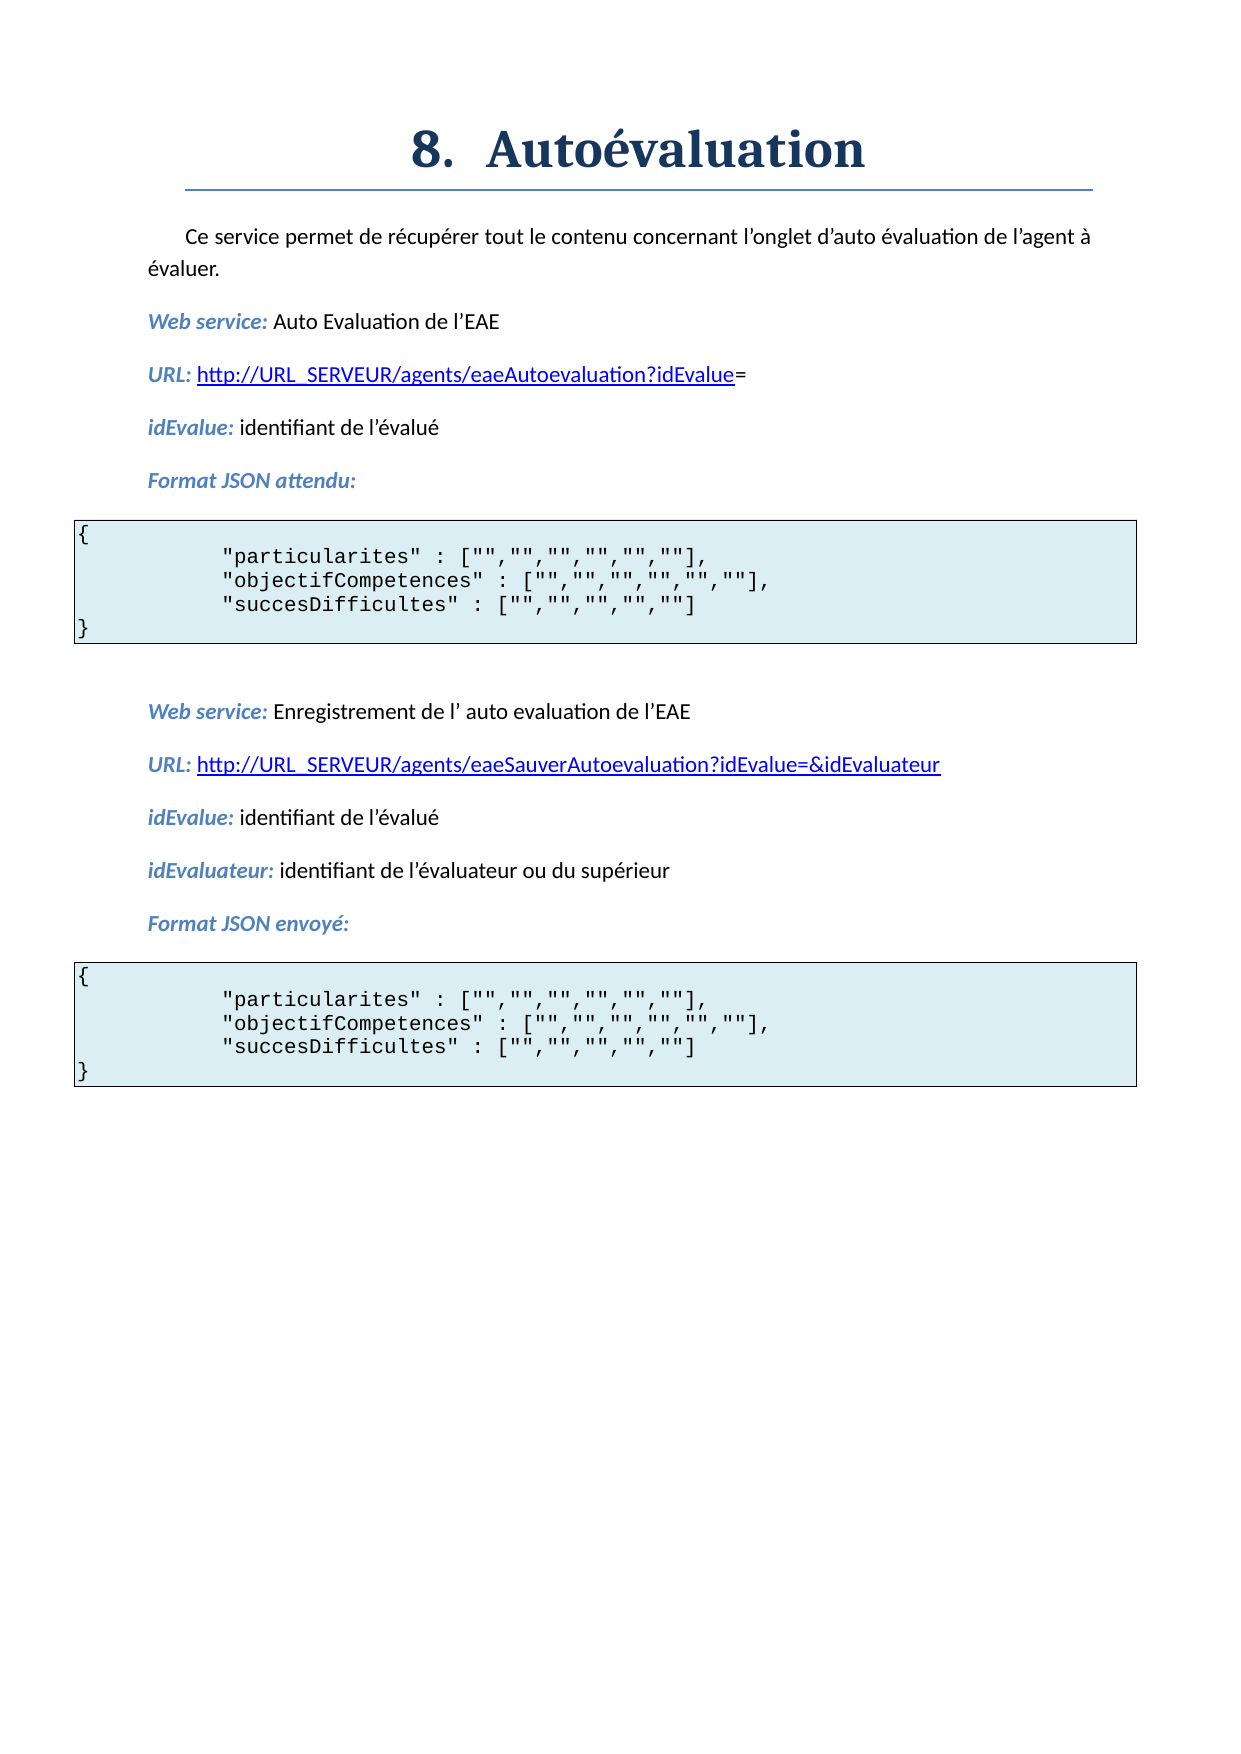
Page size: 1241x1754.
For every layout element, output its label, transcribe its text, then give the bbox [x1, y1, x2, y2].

text } [75, 1057, 1136, 1086]
text idEvaluateur: identifiant de l’évaluateur ou du supérieur [148, 856, 1093, 884]
text "succesDifficultes" : ["","","","",""] [75, 590, 1136, 614]
text URL: http://URL_SERVEUR/agents/eaeAutoevaluation?idEvalue= [148, 360, 1093, 388]
text { [75, 521, 1136, 543]
text Web service: Enregistrement de l’ auto evaluation de l’EAE [148, 697, 1093, 725]
text { [75, 963, 1136, 986]
text "particularites" : ["","","","","",""], [75, 986, 1136, 1009]
text "objectifCompetences" : ["","","","","",""], [75, 1009, 1136, 1033]
text "objectifCompetences" : ["","","","","",""], [75, 567, 1136, 590]
text Web service: Auto Evaluation de l’EAE [148, 307, 1093, 335]
text } [75, 614, 1136, 643]
text idEvalue: identifiant de l’évalué [148, 803, 1093, 831]
text URL: http://URL_SERVEUR/agents/eaeSauverAutoevaluation?idEvalue=&idEvaluateur [148, 750, 1093, 778]
text Format JSON attendu: [148, 466, 1093, 494]
text Ce service permet de récupérer tout le contenu concernant l’onglet d’auto évaluation de l’agent à évaluer. [148, 222, 1093, 282]
text "succesDifficultes" : ["","","","",""] [75, 1033, 1136, 1057]
text Format JSON envoyé: [148, 909, 1093, 937]
title Autoévaluation [185, 118, 1093, 189]
text "particularites" : ["","","","","",""], [75, 543, 1136, 567]
text idEvalue: identifiant de l’évalué [148, 413, 1093, 441]
